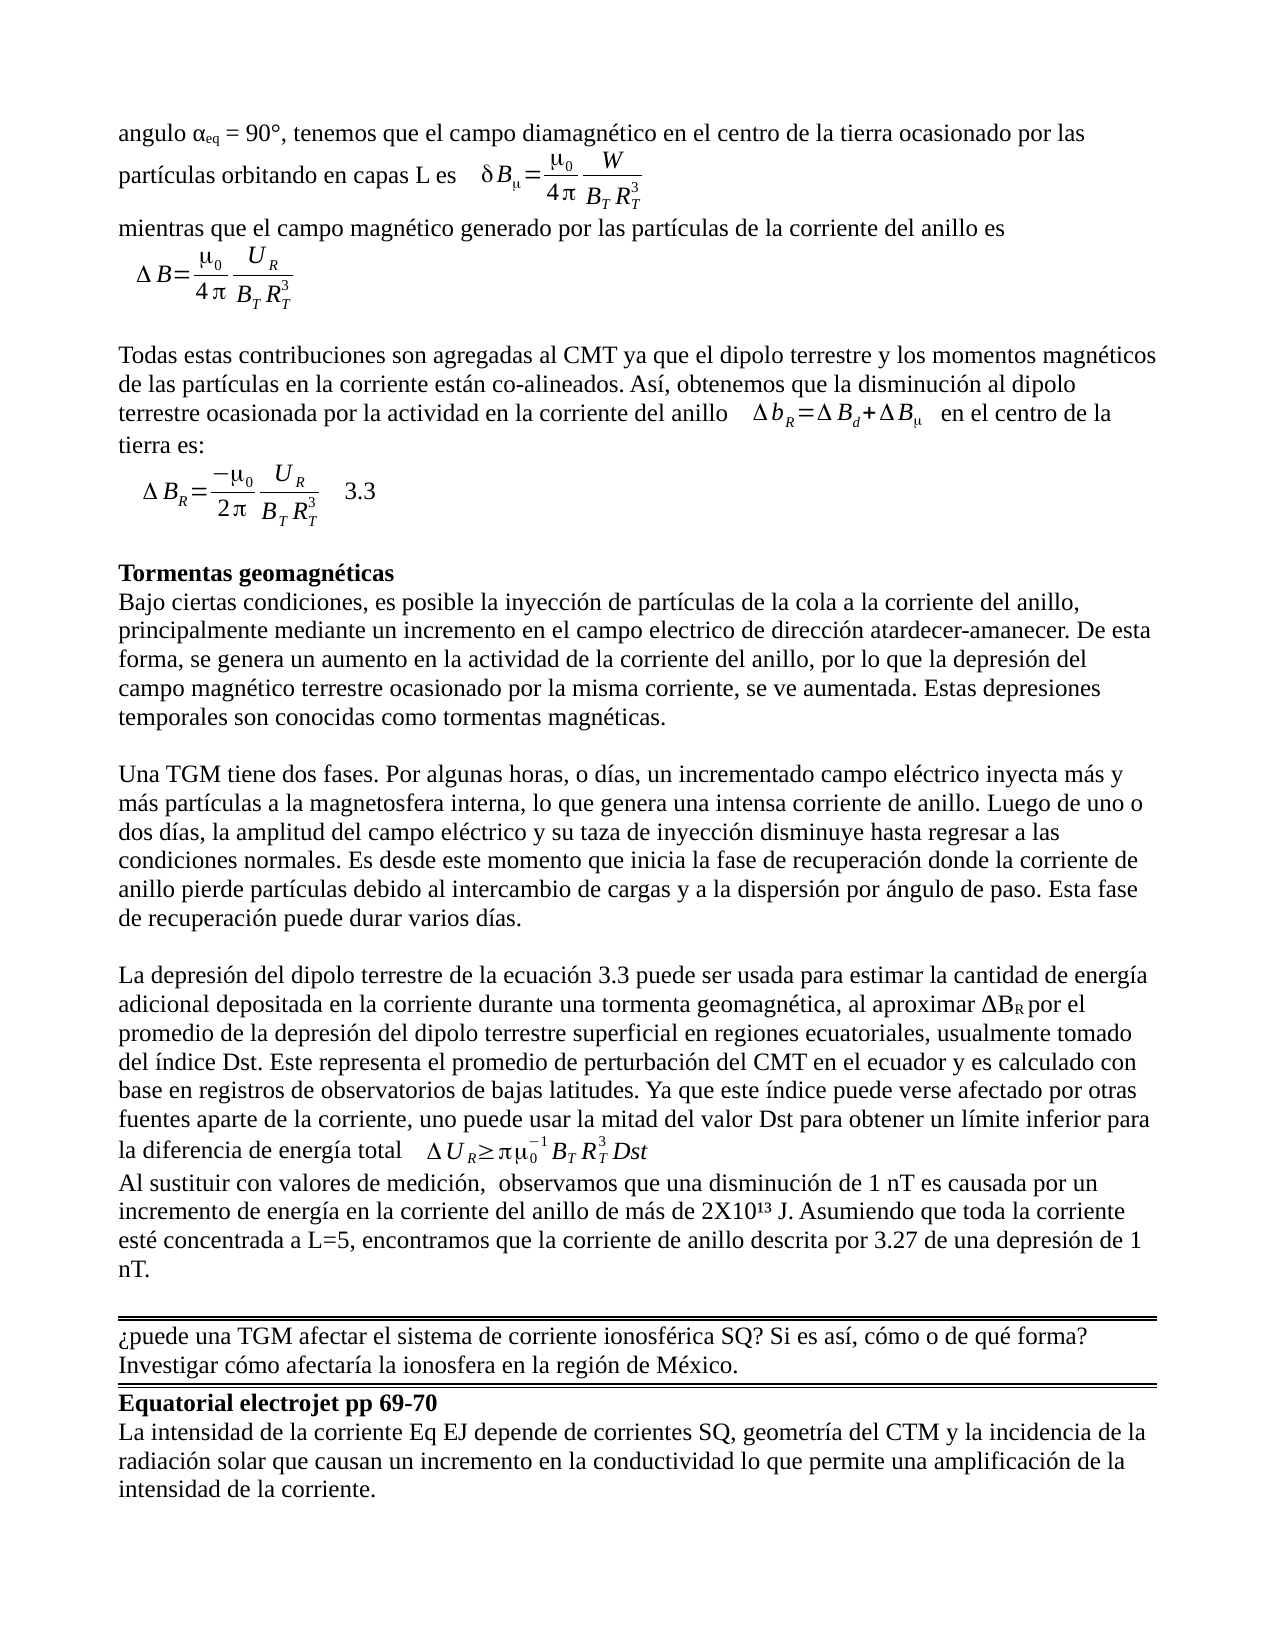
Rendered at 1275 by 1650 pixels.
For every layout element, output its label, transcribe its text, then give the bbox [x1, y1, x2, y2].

text 3.3 [118, 459, 1157, 529]
text Equatorial electrojet pp 69-70 [118, 1388, 1157, 1417]
text La depresión del dipolo terrestre de la ecuación 3.3 puede ser usada para estimar la cantidad de energía adicional depositada en la corriente durante una tormenta geomagnética, al aproximar ΔBR por el promedio de la depresión del dipolo terrestre superficial en regiones ecuatoriales, usualmente tomado del índice Dst. Este representa el promedio de perturbación del CMT en el ecuador y es calculado con base en registros de observatorios de bajas latitudes. Ya que este índice puede verse afectado por otras fuentes aparte de la corriente, uno puede usar la mitad del valor Dst para obtener un límite inferior para la diferencia de energía total [118, 960, 1157, 1168]
text Al sustituir con valores de medición, observamos que una disminución de 1 nT es causada por un incremento de energía en la corriente del anillo de más de 2X10¹³ J. Asumiendo que toda la corriente esté concentrada a L=5, encontramos que la corriente de anillo descrita por 3.27 de una depresión de 1 nT. [118, 1168, 1157, 1283]
text La intensidad de la corriente Eq EJ depende de corrientes SQ, geometría del CTM y la incidencia de la radiación solar que causan un incremento en la conductividad lo que permite una amplificación de la intensidad de la corriente. [118, 1417, 1157, 1503]
text ¿puede una TGM afectar el sistema de corriente ionosférica SQ? Si es así, cómo o de qué forma?Investigar cómo afectaría la ionosfera en la región de México. [118, 1321, 1157, 1383]
text Bajo ciertas condiciones, es posible la inyección de partículas de la cola a la corriente del anillo, principalmente mediante un incremento en el campo electrico de dirección atardecer-amanecer. De esta forma, se genera un aumento en la actividad de la corriente del anillo, por lo que la depresión del campo magnético terrestre ocasionado por la misma corriente, se ve aumentada. Estas depresiones temporales son conocidas como tormentas magnéticas. [118, 587, 1157, 730]
text Tormentas geomagnéticas [118, 558, 1157, 587]
text La perturbación del CM causado por la corriente del anillo también debe incluir la contribución diamagnética debido al movimiento ciclotron de las partículas en la corriente de anillo. Al asumir un angulo αeq = 90°, tenemos que el campo diamagnético en el centro de la tierra ocasionado por las partículas orbitando en capas L es [118, 118, 1157, 213]
text mientras que el campo magnético generado por las partículas de la corriente del anillo es [118, 213, 1157, 242]
text Todas estas contribuciones son agregadas al CMT ya que el dipolo terrestre y los momentos magnéticos de las partículas en la corriente están co-alineados. Así, obtenemos que la disminución al dipolo terrestre ocasionada por la actividad en la corriente del anillo en el centro de la tierra es: [118, 341, 1157, 459]
text Una TGM tiene dos fases. Por algunas horas, o días, un incrementado campo eléctrico inyecta más y más partículas a la magnetosfera interna, lo que genera una intensa corriente de anillo. Luego de uno o dos días, la amplitud del campo eléctrico y su taza de inyección disminuye hasta regresar a las condiciones normales. Es desde este momento que inicia la fase de recuperación donde la corriente de anillo pierde partículas debido al intercambio de cargas y a la dispersión por ángulo de paso. Esta fase de recuperación puede durar varios días. [118, 759, 1157, 932]
